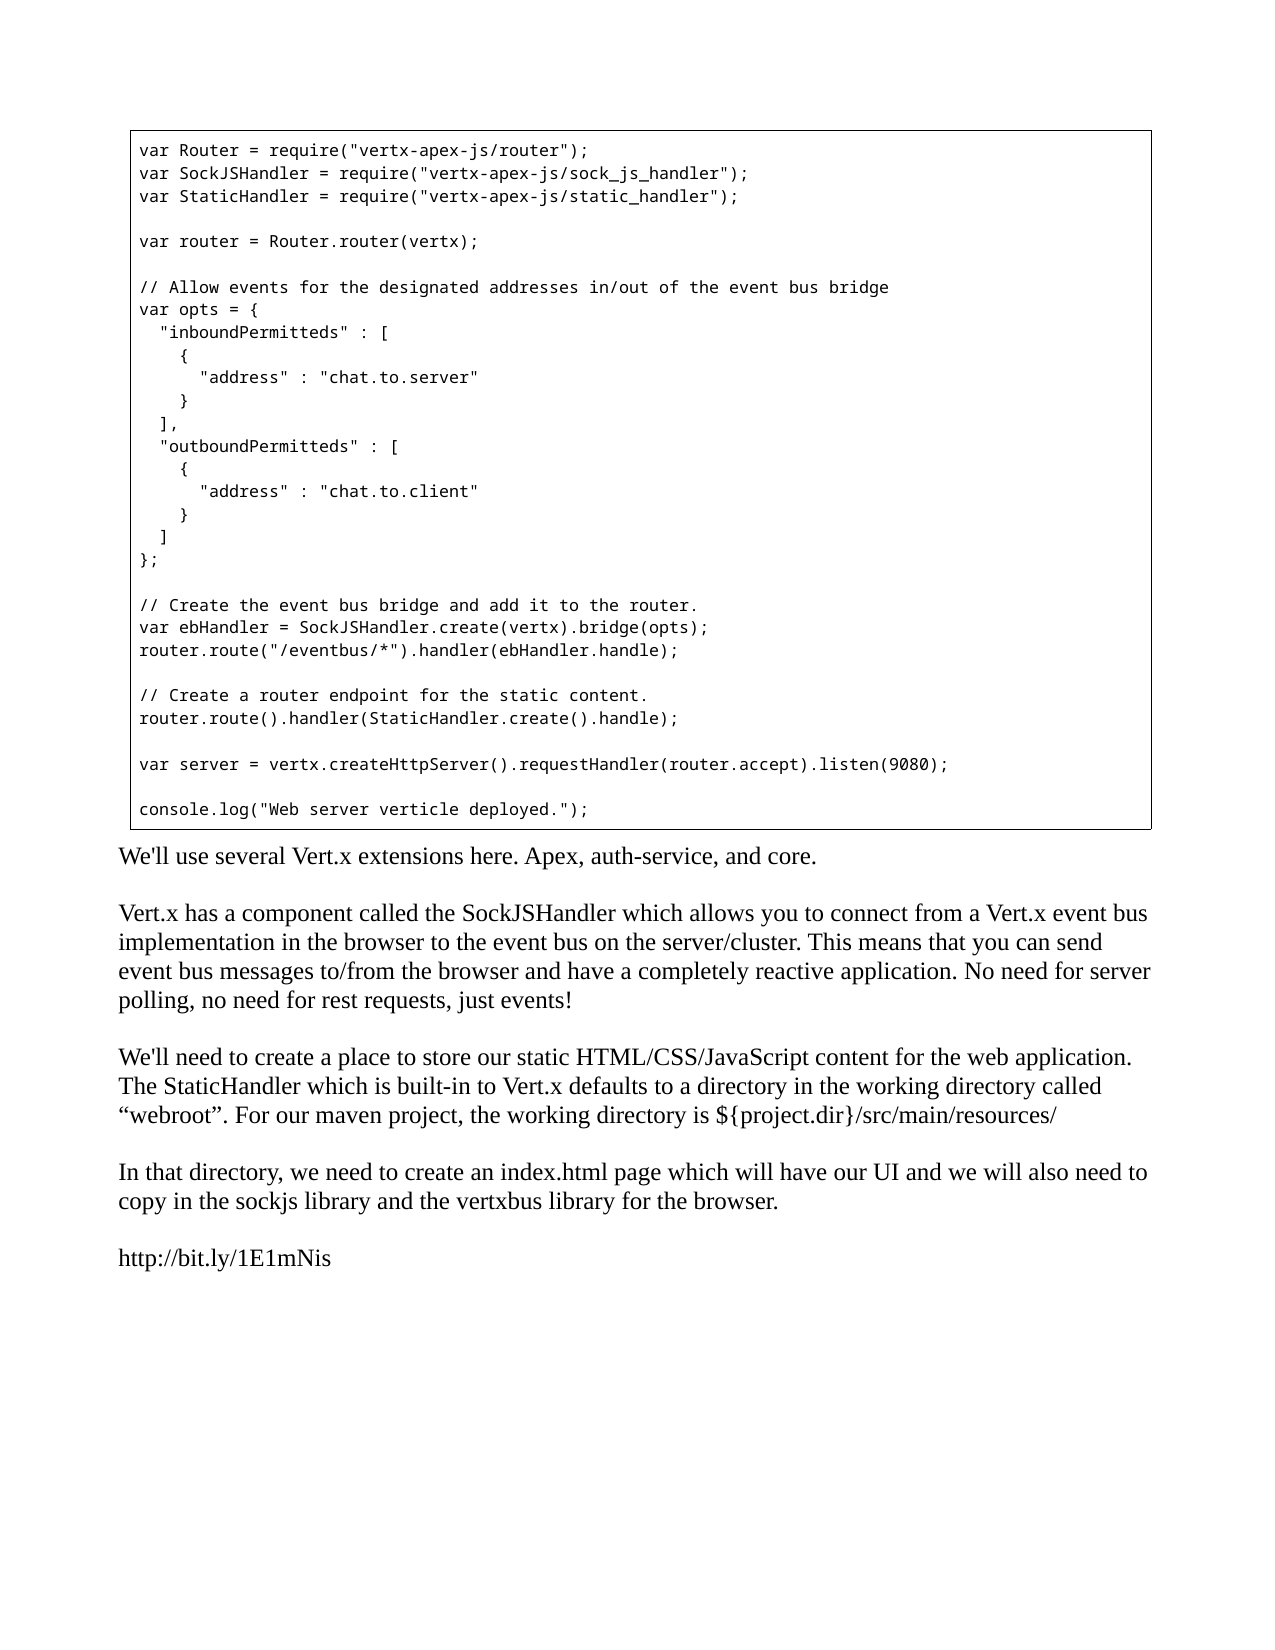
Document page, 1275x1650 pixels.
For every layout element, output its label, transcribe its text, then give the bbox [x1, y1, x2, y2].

text ], [139, 411, 1142, 434]
text ] [139, 525, 1142, 548]
text // Allow events for the designated addresses in/out of the event bus bridge [139, 275, 1142, 298]
text "inboundPermitteds" : [ [139, 321, 1142, 343]
text var opts = { [139, 298, 1142, 321]
text "outboundPermitteds" : [ [139, 434, 1142, 457]
text In that directory, we need to create an index.html page which will have our UI and we will also need to copy in the sockjs library and the vertxbus library for the browser. [118, 1157, 1157, 1215]
text var Router = require("vertx-apex-js/router"); [139, 139, 1142, 162]
text http://bit.ly/1E1mNis [118, 1243, 1157, 1272]
text } [139, 502, 1142, 525]
text var StaticHandler = require("vertx-apex-js/static_handler"); [139, 184, 1142, 207]
text // Create the event bus bridge and add it to the router. [139, 593, 1142, 616]
text { [139, 343, 1142, 366]
text We'll use several Vert.x extensions here. Apex, auth-service, and core. [118, 841, 1157, 870]
text router.route("/eventbus/*").handler(ebHandler.handle); [139, 638, 1142, 661]
text var ebHandler = SockJSHandler.create(vertx).bridge(opts); [139, 616, 1142, 638]
text var SockJSHandler = require("vertx-apex-js/sock_js_handler"); [139, 162, 1142, 184]
text { [139, 457, 1142, 479]
text } [139, 389, 1142, 411]
text var router = Router.router(vertx); [139, 230, 1142, 252]
text }; [139, 548, 1142, 570]
text router.route().handler(StaticHandler.create().handle); [139, 707, 1142, 729]
text We'll need to create a place to store our static HTML/CSS/JavaScript content for the web application. The StaticHandler which is built-in to Vert.x defaults to a directory in the working directory called “webroot”. For our maven project, the working directory is ${project.dir}/src/main/resources/ [118, 1042, 1157, 1128]
text // Create a router endpoint for the static content. [139, 684, 1142, 707]
text console.log("Web server verticle deployed."); [139, 797, 1142, 820]
text var server = vertx.createHttpServer().requestHandler(router.accept).listen(9080); [139, 752, 1142, 775]
text "address" : "chat.to.client" [139, 479, 1142, 502]
text Vert.x has a component called the SockJSHandler which allows you to connect from a Vert.x event bus implementation in the browser to the event bus on the server/cluster. This means that you can send event bus messages to/from the browser and have a completely reactive application. No need for server polling, no need for rest requests, just events! [118, 898, 1157, 1013]
text "address" : "chat.to.server" [139, 366, 1142, 389]
